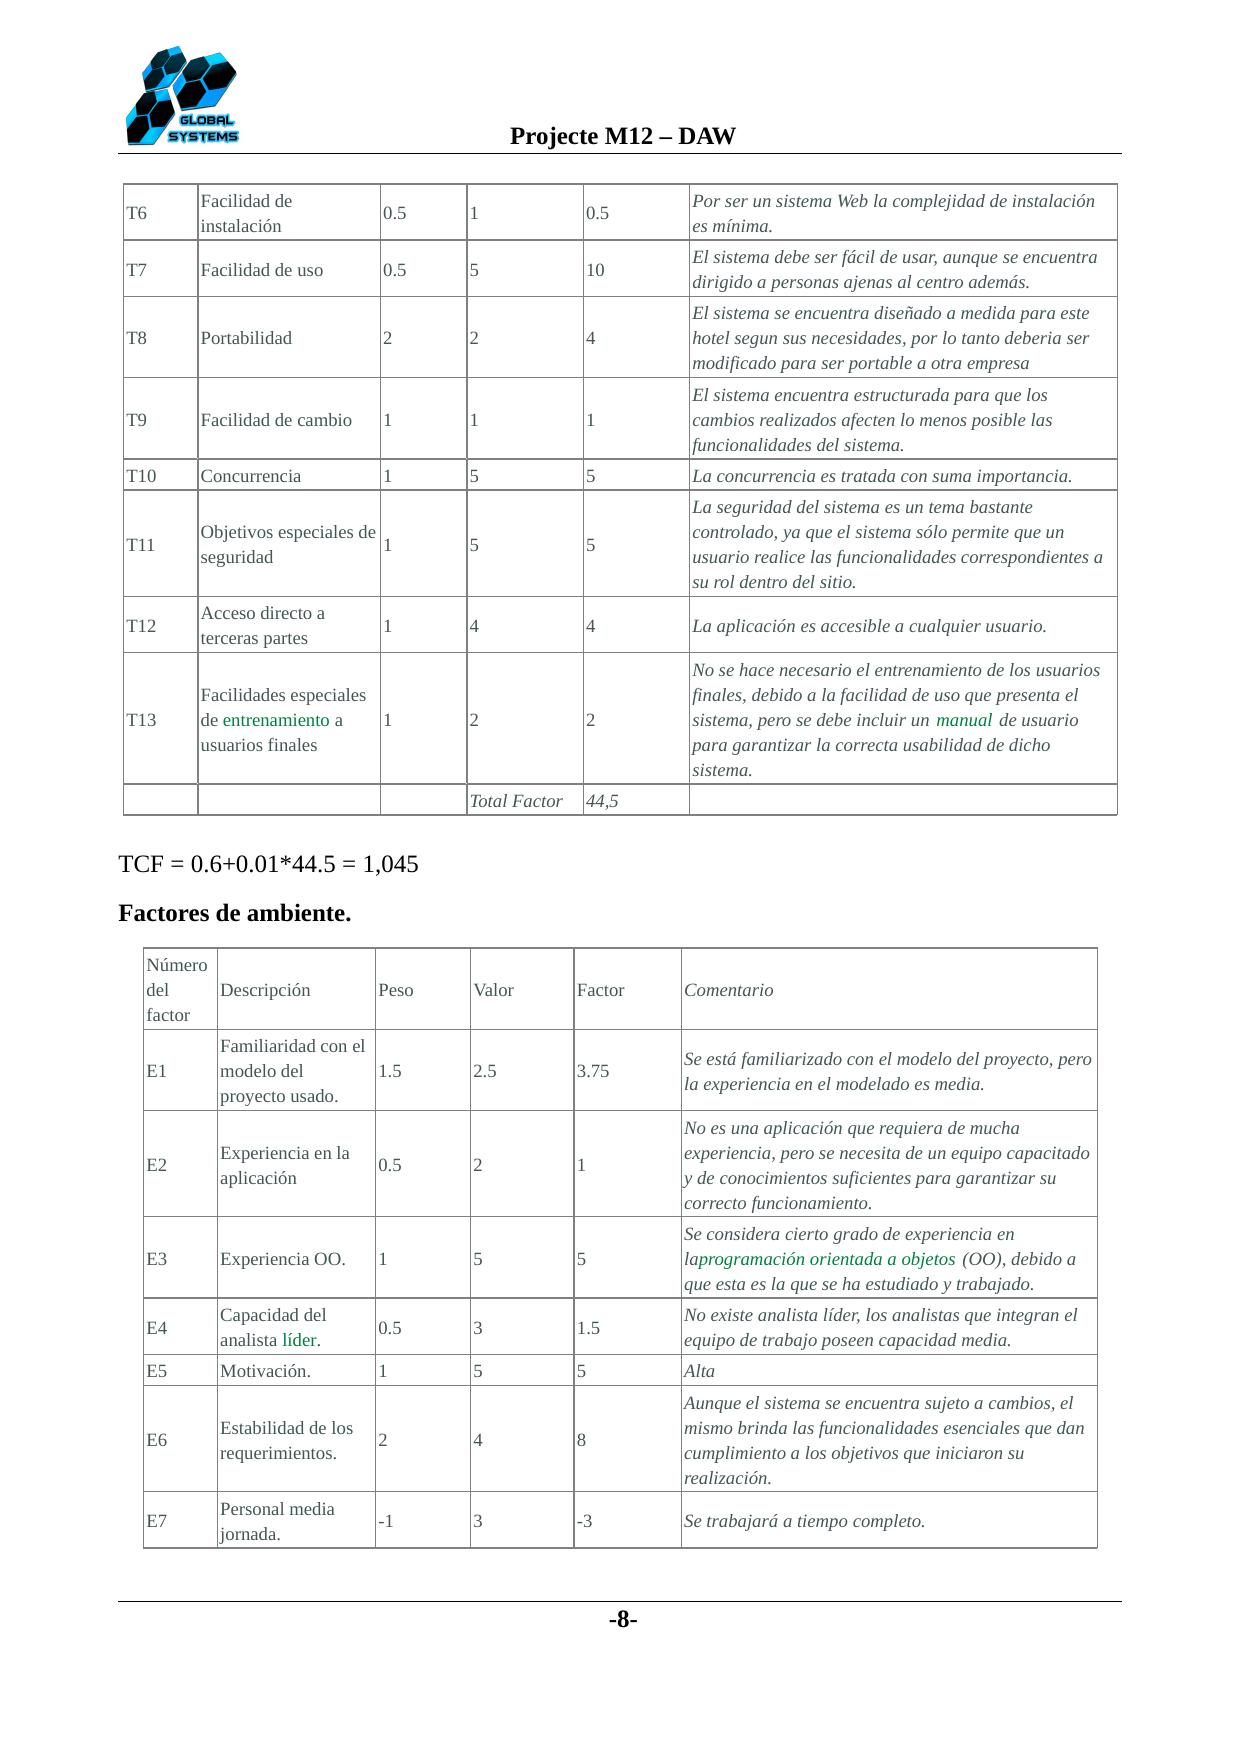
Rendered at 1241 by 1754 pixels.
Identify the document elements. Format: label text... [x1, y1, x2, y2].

table_cell 2 [471, 1111, 573, 1216]
table_header Comentario [682, 949, 1097, 1028]
table_cell E2 [144, 1111, 217, 1216]
table_cell E4 [144, 1299, 217, 1353]
table_cell E1 [144, 1030, 217, 1110]
table_cell 3.75 [575, 1030, 681, 1110]
table_cell 5 [584, 491, 689, 596]
table_cell [381, 785, 466, 814]
table_cell Concurrencia [199, 460, 380, 489]
table_cell 5 [468, 241, 583, 296]
table_cell [199, 785, 380, 814]
table_cell No existe analista líder, los analistas que integran el equipo de trabajo poseen capacidad media. [682, 1299, 1097, 1353]
table_cell No es una aplicación que requiera de mucha experiencia, pero se necesita de un equipo capacitado y de conocimientos suficientes para garantizar su correcto funcionamiento. [682, 1111, 1097, 1216]
table_cell 1 [381, 653, 466, 783]
table_cell 2 [381, 297, 466, 377]
table_cell 0.5 [376, 1111, 470, 1216]
table_cell T10 [124, 460, 197, 489]
table_cell 1 [381, 597, 466, 652]
table_cell T9 [124, 378, 197, 458]
table_cell 3 [471, 1299, 573, 1353]
table_cell 1 [468, 185, 583, 239]
table_cell 8 [575, 1386, 681, 1491]
table_cell -1 [376, 1492, 470, 1547]
table_cell T6 [124, 185, 197, 239]
table_cell -3 [575, 1492, 681, 1547]
table_cell 1 [468, 378, 583, 458]
table_cell Estabilidad de los requerimientos. [218, 1386, 375, 1491]
table_cell Portabilidad [199, 297, 380, 377]
table_cell T12 [124, 597, 197, 652]
table_cell 1 [575, 1111, 681, 1216]
table_cell 5 [471, 1355, 573, 1385]
table_cell E6 [144, 1386, 217, 1491]
table_cell Motivación. [218, 1355, 375, 1385]
table_header Descripción [218, 949, 375, 1028]
table_header Valor [471, 949, 573, 1028]
table_cell Personal media jornada. [218, 1492, 375, 1547]
table_cell 2 [376, 1386, 470, 1491]
table_cell Se trabajará a tiempo completo. [682, 1492, 1097, 1547]
table_cell El sistema debe ser fácil de usar, aunque se encuentra dirigido a personas ajenas al centro además. [690, 241, 1117, 296]
table_cell Se considera cierto grado de experiencia en laprogramación orientada a objetos (OO), debido a que esta es la que se ha estudiado y trabajado. [682, 1217, 1097, 1297]
table_cell 5 [468, 460, 583, 489]
table_cell Facilidad de uso [199, 241, 380, 296]
table_cell 1.5 [575, 1299, 681, 1353]
table_cell Facilidad de cambio [199, 378, 380, 458]
table_cell Experiencia OO. [218, 1217, 375, 1297]
table_cell 0.5 [376, 1299, 470, 1353]
table_cell 1 [376, 1217, 470, 1297]
table_cell Alta [682, 1355, 1097, 1385]
table_cell 2 [468, 653, 583, 783]
table_cell E7 [144, 1492, 217, 1547]
table_cell Facilidades especiales de entrenamiento a usuarios finales [199, 653, 380, 783]
table_cell Capacidad del analista líder. [218, 1299, 375, 1353]
table_cell 4 [471, 1386, 573, 1491]
table_cell 0.5 [381, 241, 466, 296]
table_cell La aplicación es accesible a cualquier usuario. [690, 597, 1117, 652]
table_cell Se está familiarizado con el modelo del proyecto, pero la experiencia en el modelado es media. [682, 1030, 1097, 1110]
table_cell 1 [381, 378, 466, 458]
table_cell 5 [468, 491, 583, 596]
table_header Peso [376, 949, 470, 1028]
table_cell 4 [468, 597, 583, 652]
table_cell T13 [124, 653, 197, 783]
table_cell 1.5 [376, 1030, 470, 1110]
table_cell [690, 785, 1117, 814]
table_header Número del factor [144, 949, 217, 1028]
table_cell 0.5 [584, 185, 689, 239]
table_cell 0.5 [381, 185, 466, 239]
table_cell 1 [376, 1355, 470, 1385]
table_cell 1 [584, 378, 689, 458]
table_cell 4 [584, 597, 689, 652]
table_cell Familiaridad con el modelo del proyecto usado. [218, 1030, 375, 1110]
table_cell La seguridad del sistema es un tema bastante controlado, ya que el sistema sólo permite que un usuario realice las funcionalidades correspondientes a su rol dentro del sitio. [690, 491, 1117, 596]
table_cell 1 [381, 491, 466, 596]
table_cell 1 [381, 460, 466, 489]
table_cell T7 [124, 241, 197, 296]
table_cell 4 [584, 297, 689, 377]
table_cell 2 [584, 653, 689, 783]
table_cell No se hace necesario el entrenamiento de los usuarios finales, debido a la facilidad de uso que presenta el sistema, pero se debe incluir un manual de usuario para garantizar la correcta usabilidad de dicho sistema. [690, 653, 1117, 783]
table_cell La concurrencia es tratada con suma importancia. [690, 460, 1117, 489]
table_cell 44,5 [584, 785, 689, 814]
table_cell Acceso directo a terceras partes [199, 597, 380, 652]
table_cell 5 [471, 1217, 573, 1297]
table_cell 2.5 [471, 1030, 573, 1110]
table_cell E3 [144, 1217, 217, 1297]
table_cell 5 [575, 1355, 681, 1385]
table_cell Experiencia en la aplicación [218, 1111, 375, 1216]
table_cell Facilidad de instalación [199, 185, 380, 239]
table_cell 10 [584, 241, 689, 296]
table_cell T11 [124, 491, 197, 596]
text Factores de ambiente. [118, 898, 1122, 927]
table_cell T8 [124, 297, 197, 377]
table_cell 5 [584, 460, 689, 489]
table_cell El sistema encuentra estructurada para que los cambios realizados afecten lo menos posible las funcionalidades del sistema. [690, 378, 1117, 458]
text TCF = 0.6+0.01*44.5 = 1,045 [118, 815, 1122, 878]
table_cell Por ser un sistema Web la complejidad de instalación es mínima. [690, 185, 1117, 239]
table_cell Objetivos especiales de seguridad [199, 491, 380, 596]
table_cell Aunque el sistema se encuentra sujeto a cambios, el mismo brinda las funcionalidades esenciales que dan cumplimiento a los objetivos que iniciaron su realización. [682, 1386, 1097, 1491]
table_cell El sistema se encuentra diseñado a medida para este hotel segun sus necesidades, por lo tanto deberia ser modificado para ser portable a otra empresa [690, 297, 1117, 377]
table_cell Total Factor [468, 785, 583, 814]
table_cell E5 [144, 1355, 217, 1385]
table_cell 3 [471, 1492, 573, 1547]
table_header Factor [575, 949, 681, 1028]
table_cell 5 [575, 1217, 681, 1297]
table_cell [124, 785, 197, 814]
picture [121, 20, 244, 165]
table_cell 2 [468, 297, 583, 377]
